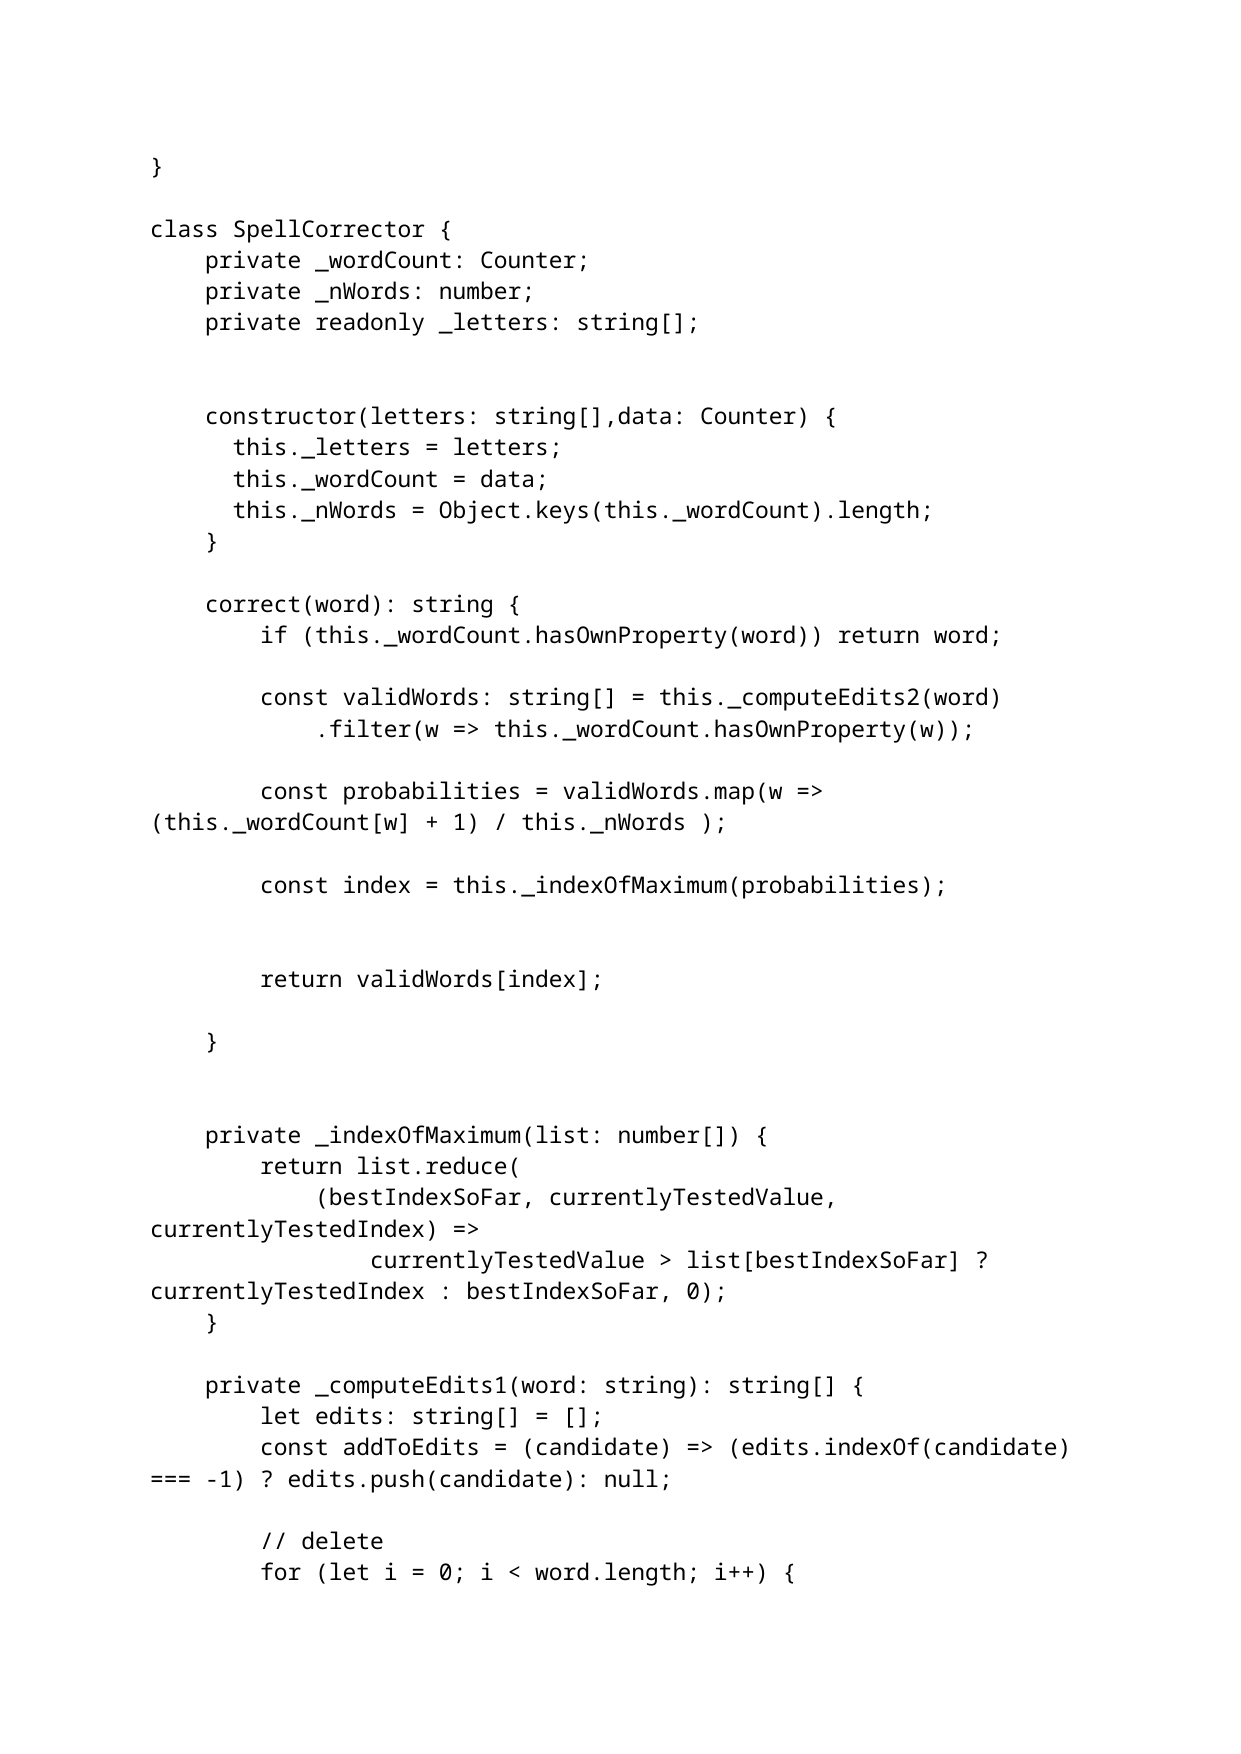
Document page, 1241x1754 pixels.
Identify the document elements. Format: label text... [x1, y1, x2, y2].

text constructor(letters: string[],data: Counter) { [150, 400, 1090, 431]
text currentlyTestedValue > list[bestIndexSoFar] ? currentlyTestedIndex : bestIndexSoFar, 0); [150, 1244, 1090, 1306]
text this._wordCount = data; [150, 462, 1090, 494]
text class SpellCorrector { [150, 212, 1090, 244]
text private readonly _letters: string[]; [150, 306, 1090, 337]
text const probabilities = validWords.map(w => (this._wordCount[w] + 1) / this._nWords ); [150, 775, 1090, 837]
text private _computeEdits1(word: string): string[] { [150, 1369, 1090, 1400]
text private _wordCount: Counter; [150, 244, 1090, 275]
text } [150, 1025, 1090, 1056]
text const index = this._indexOfMaximum(probabilities); [150, 869, 1090, 900]
text this._letters = letters; [150, 431, 1090, 462]
text (bestIndexSoFar, currentlyTestedValue, currentlyTestedIndex) => [150, 1181, 1090, 1244]
text correct(word): string { [150, 587, 1090, 619]
text return validWords[index]; [150, 962, 1090, 994]
text private _nWords: number; [150, 275, 1090, 306]
text // delete [150, 1525, 1090, 1556]
text } [150, 150, 1090, 181]
text .filter(w => this._wordCount.hasOwnProperty(w)); [150, 712, 1090, 744]
text } [150, 525, 1090, 556]
text } [150, 1306, 1090, 1337]
text if (this._wordCount.hasOwnProperty(word)) return word; [150, 619, 1090, 650]
text const validWords: string[] = this._computeEdits2(word) [150, 681, 1090, 712]
text let edits: string[] = []; [150, 1400, 1090, 1431]
text return list.reduce( [150, 1150, 1090, 1181]
text this._nWords = Object.keys(this._wordCount).length; [150, 494, 1090, 525]
text for (let i = 0; i < word.length; i++) { [150, 1556, 1090, 1587]
text const addToEdits = (candidate) => (edits.indexOf(candidate) === -1) ? edits.push(candidate): null; [150, 1431, 1090, 1494]
text private _indexOfMaximum(list: number[]) { [150, 1119, 1090, 1150]
